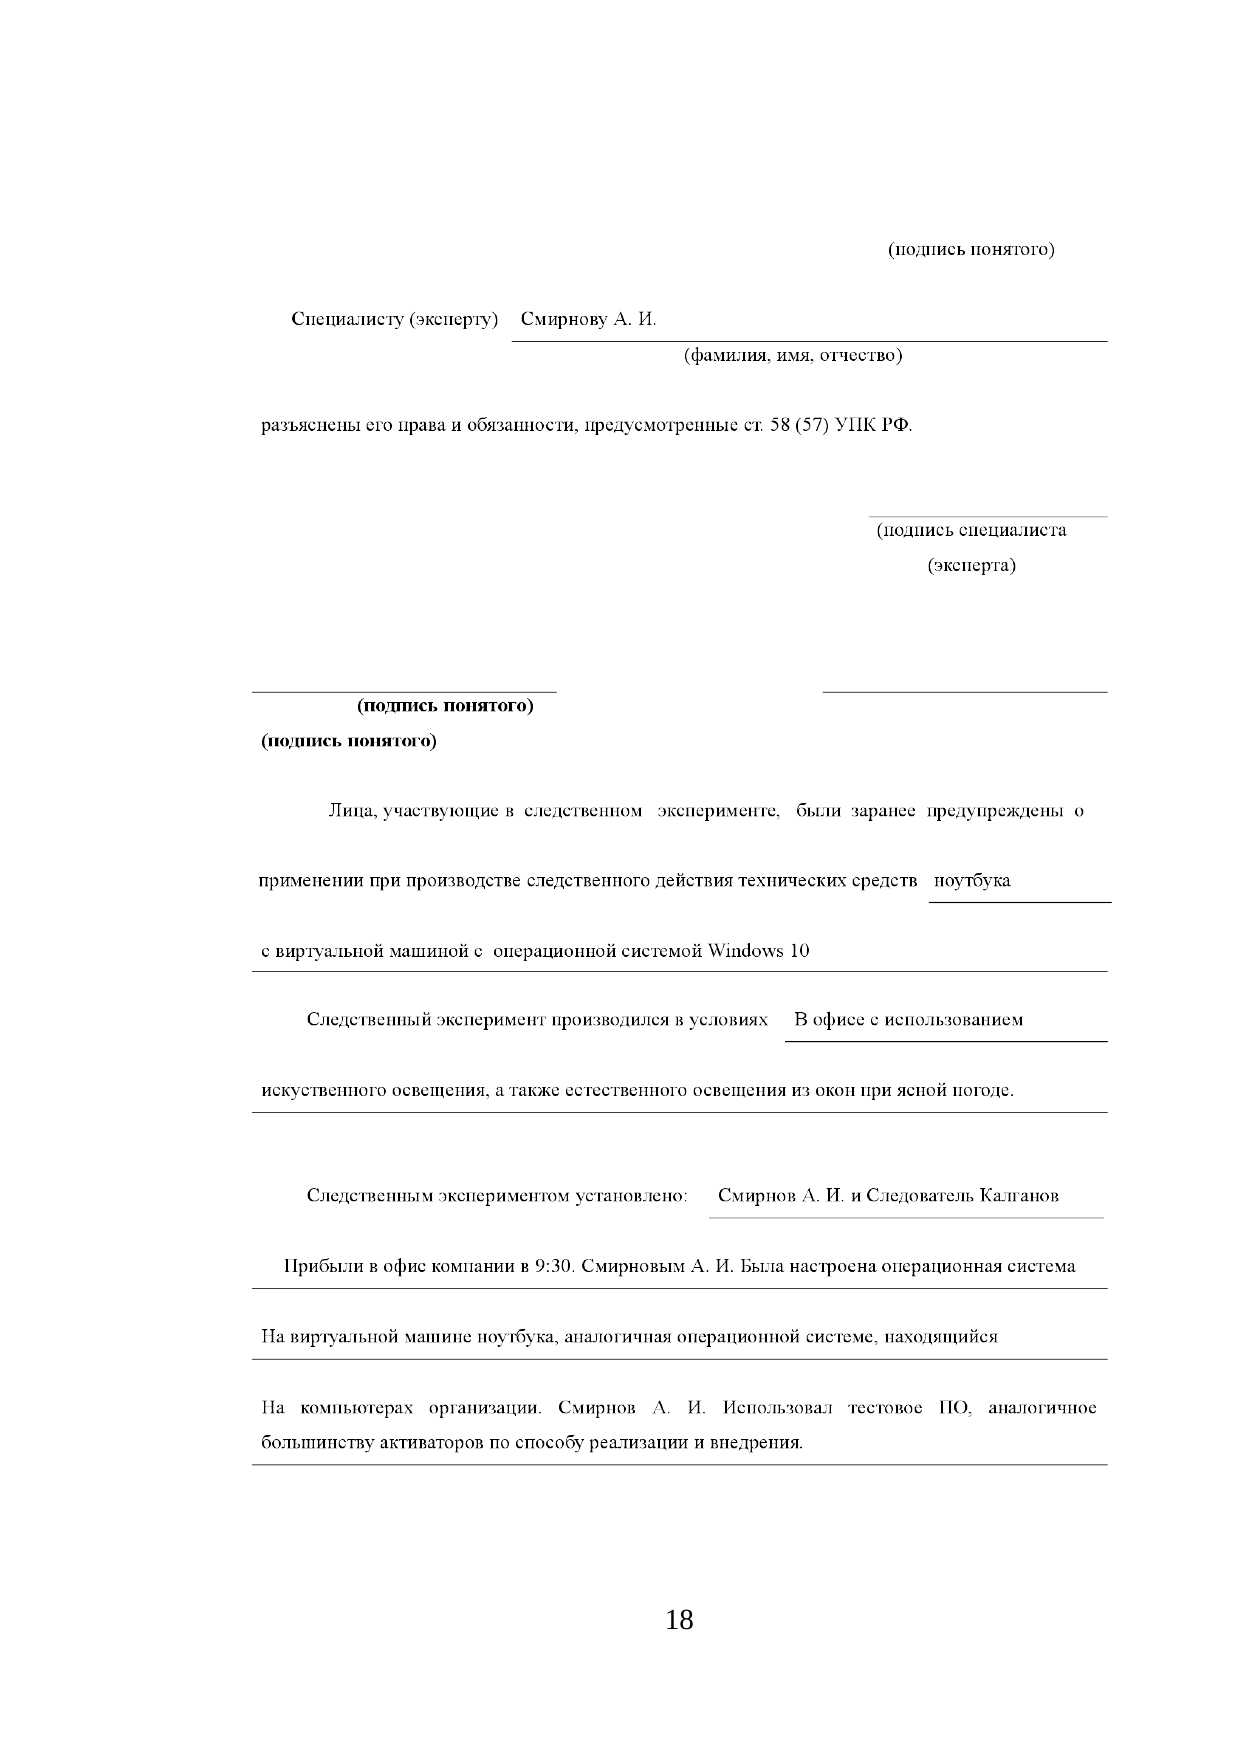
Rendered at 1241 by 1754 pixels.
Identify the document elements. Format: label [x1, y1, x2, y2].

picture [165, 140, 1170, 1561]
